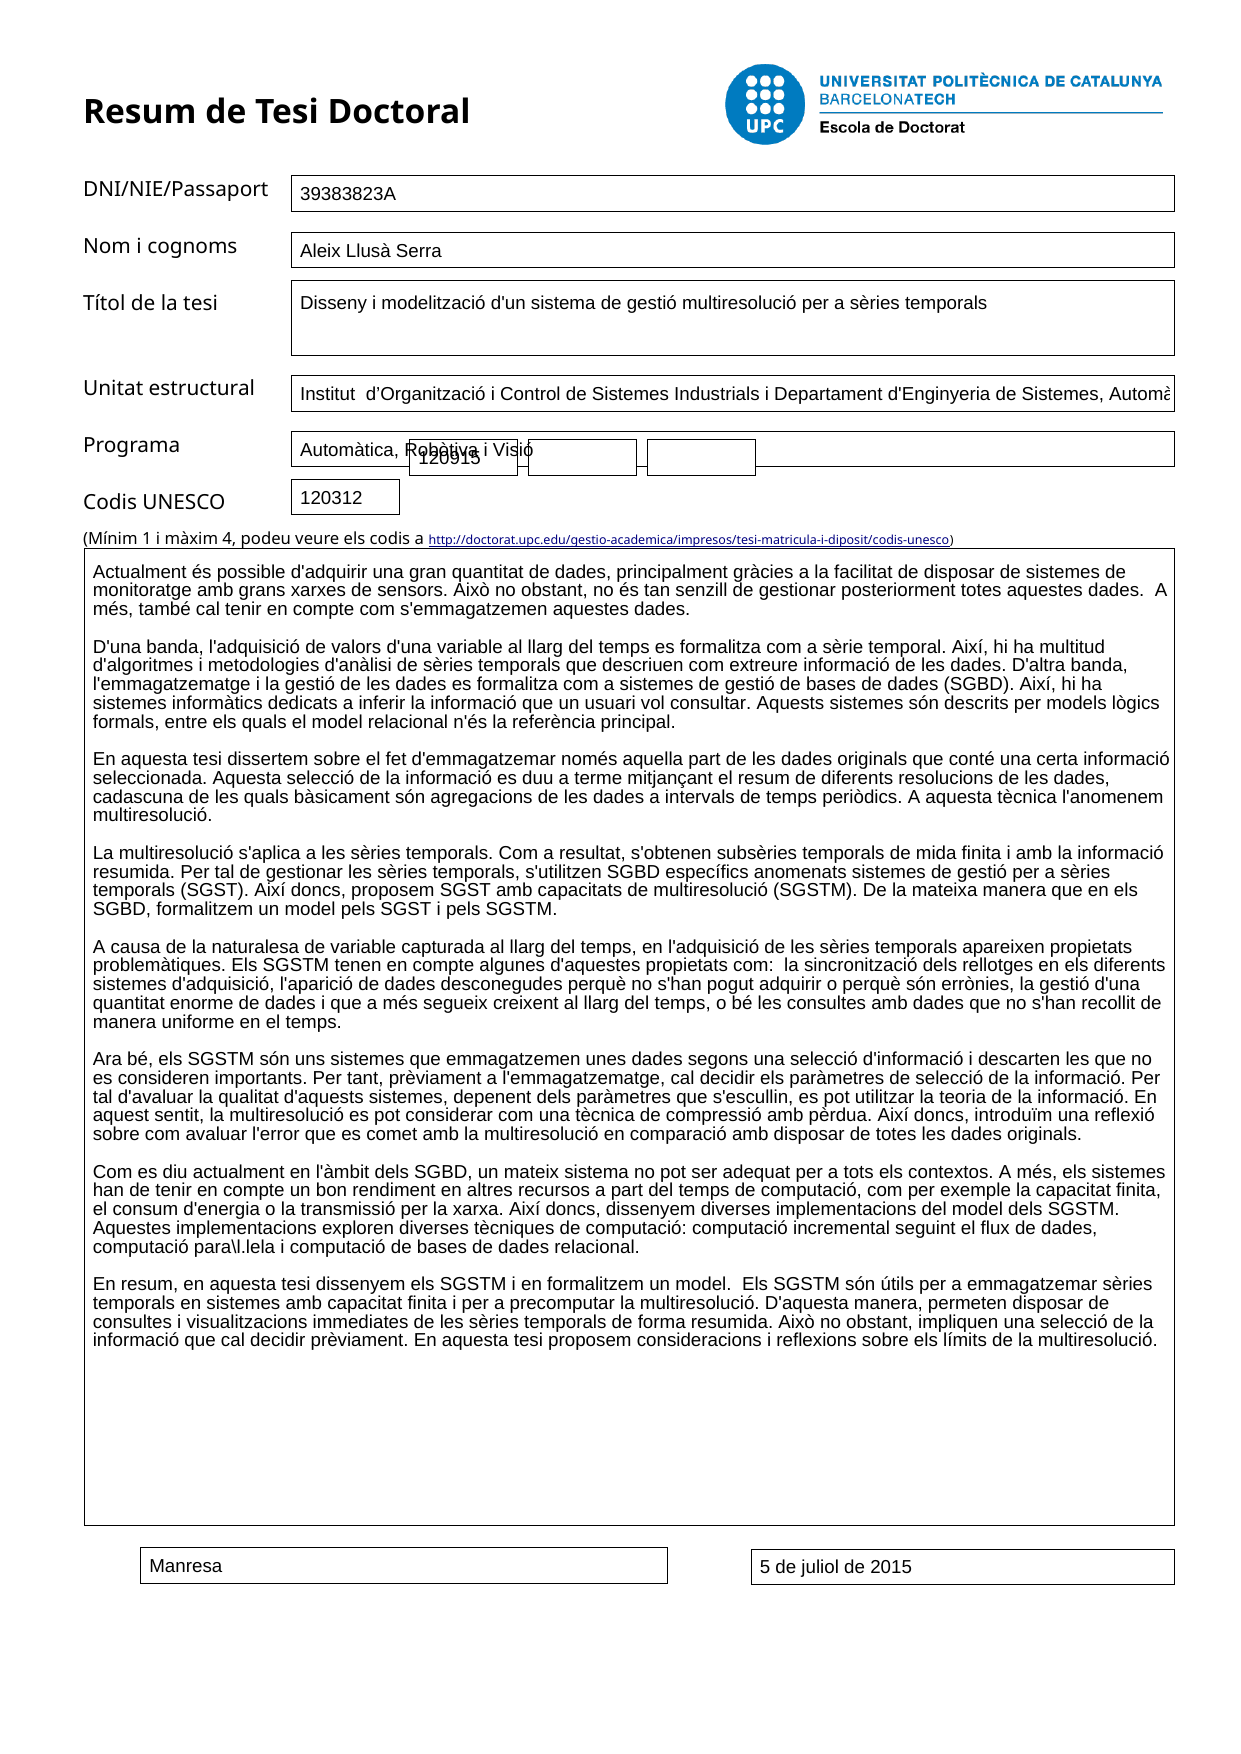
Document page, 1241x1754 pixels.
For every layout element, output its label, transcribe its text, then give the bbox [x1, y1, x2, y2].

text Unitat estructural [83, 373, 1174, 402]
text Títol de la tesi [83, 288, 291, 316]
text (Mínim 1 i màxim 4, podeu veure els codis a http://doctorat.upc.edu/gestio-academica/impresos/tesi-matricula-i-diposit/codis-unesco) [83, 527, 1174, 549]
text Programa [83, 430, 1174, 458]
picture [713, 46, 1175, 170]
text DNI/NIE/Passaport [83, 174, 1174, 203]
text Nom i cognoms [83, 231, 1174, 259]
text Codis UNESCO [83, 487, 291, 515]
subtitle Resum de Tesi Doctoral [83, 87, 713, 133]
text [400, 487, 1174, 515]
